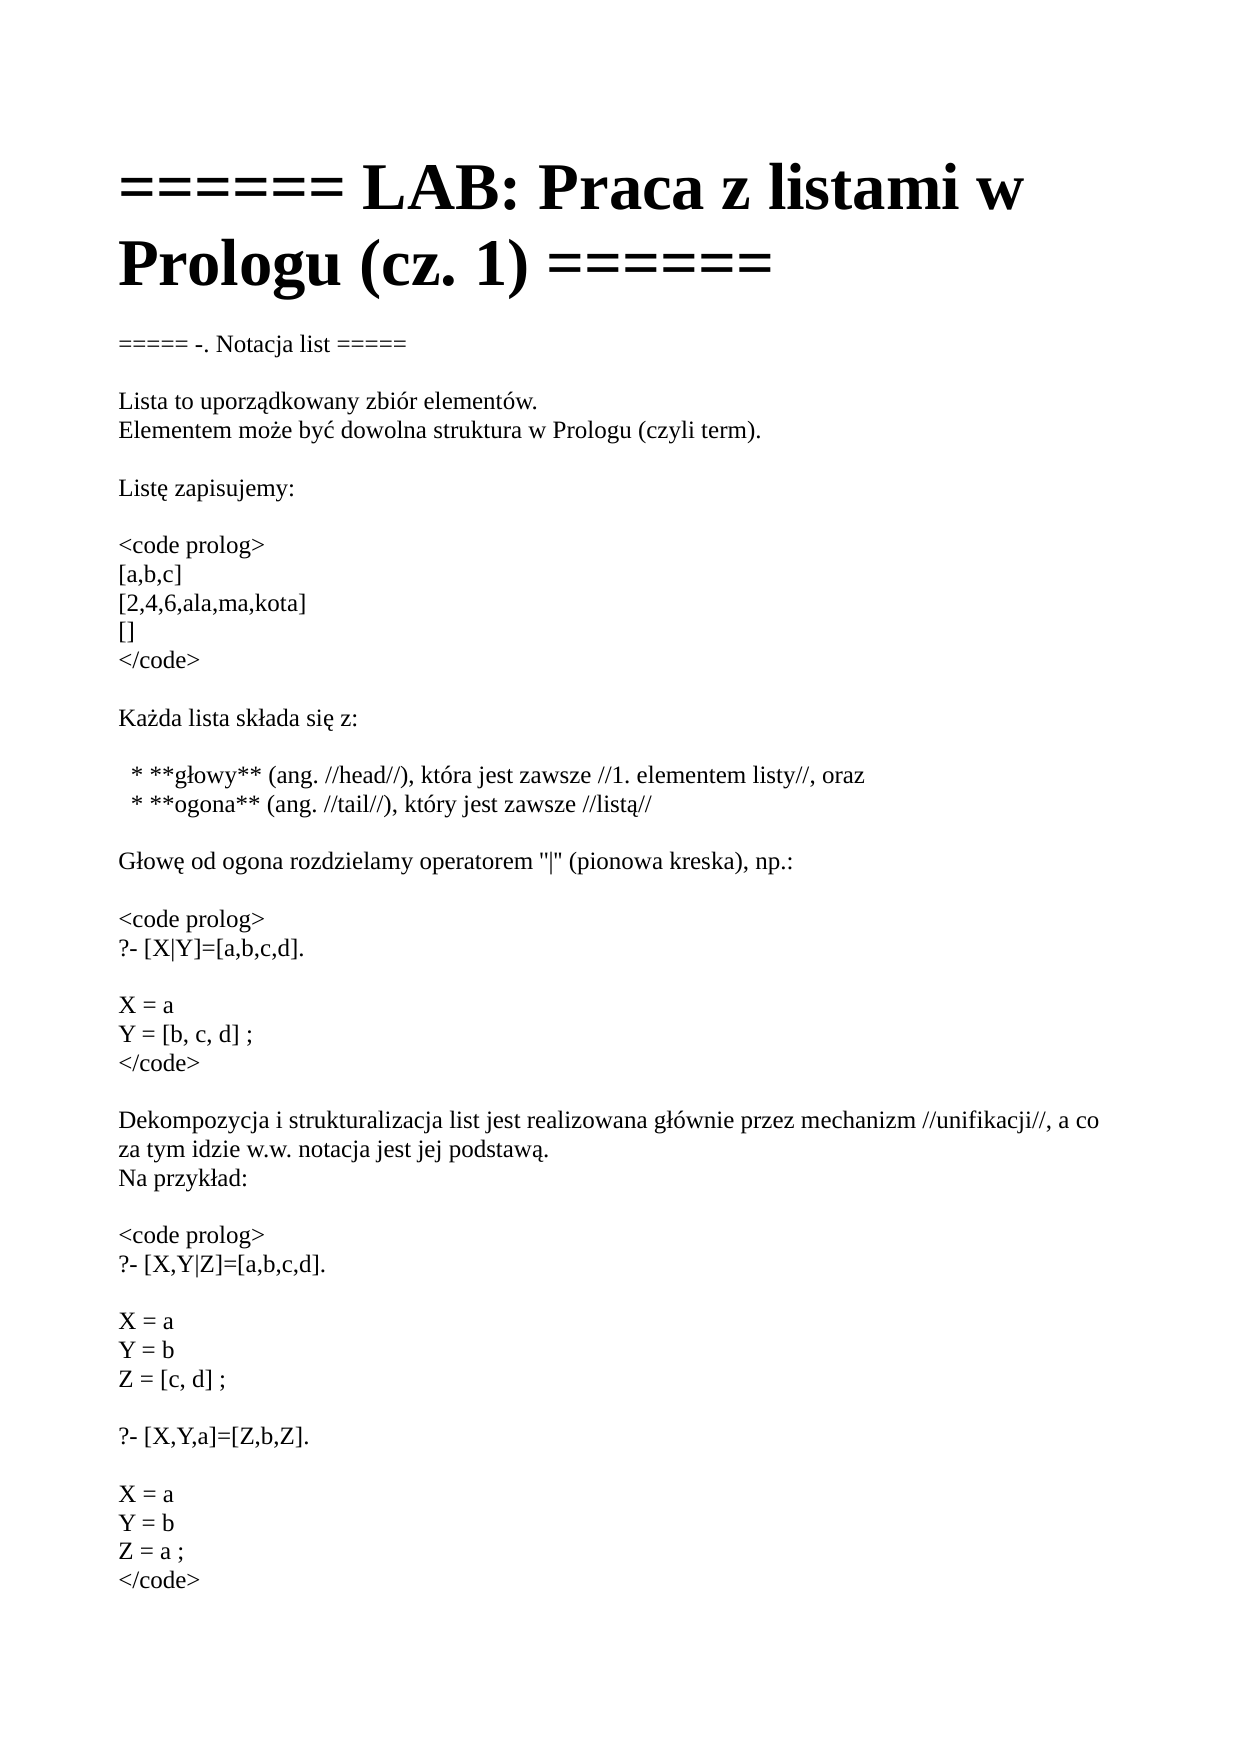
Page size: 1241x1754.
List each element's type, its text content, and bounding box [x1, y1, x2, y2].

text X = a [118, 1306, 1122, 1335]
text Y = b [118, 1508, 1122, 1536]
text <code prolog> [118, 530, 1122, 559]
text ?- [X|Y]=[a,b,c,d]. [118, 933, 1122, 961]
text Lista to uporządkowany zbiór elementów. [118, 386, 1122, 415]
text <code prolog> [118, 1220, 1122, 1249]
text Głowę od ogona rozdzielamy operatorem ''|'' (pionowa kreska), np.: [118, 846, 1122, 875]
text X = a [118, 990, 1122, 1019]
text </code> [118, 1048, 1122, 1076]
text Na przykład: [118, 1163, 1122, 1191]
text </code> [118, 1565, 1122, 1594]
text Z = a ; [118, 1536, 1122, 1565]
text Elementem może być dowolna struktura w Prologu (czyli term). [118, 415, 1122, 444]
text Dekompozycja i strukturalizacja list jest realizowana głównie przez mechanizm //unifikacji//, a co za tym idzie w.w. notacja jest jej podstawą. [118, 1105, 1122, 1163]
text Y = [b, c, d] ; [118, 1019, 1122, 1048]
text Listę zapisujemy: [118, 473, 1122, 501]
text [2,4,6,ala,ma,kota] [118, 588, 1122, 616]
text ====== LAB: Praca z listami w Prologu (cz. 1) ====== [118, 147, 1122, 300]
text [] [118, 616, 1122, 645]
text [a,b,c] [118, 559, 1122, 588]
text Z = [c, d] ; [118, 1364, 1122, 1393]
text * **ogona** (ang. //tail//), który jest zawsze //listą// [118, 789, 1122, 818]
text ?- [X,Y,a]=[Z,b,Z]. [118, 1421, 1122, 1450]
text <code prolog> [118, 904, 1122, 933]
text ?- [X,Y|Z]=[a,b,c,d]. [118, 1249, 1122, 1278]
text * **głowy** (ang. //head//), która jest zawsze //1. elementem listy//, oraz [118, 760, 1122, 789]
text Każda lista składa się z: [118, 703, 1122, 731]
text ===== -. Notacja list ===== [118, 329, 1122, 358]
text X = a [118, 1479, 1122, 1508]
text </code> [118, 645, 1122, 674]
text Y = b [118, 1335, 1122, 1364]
